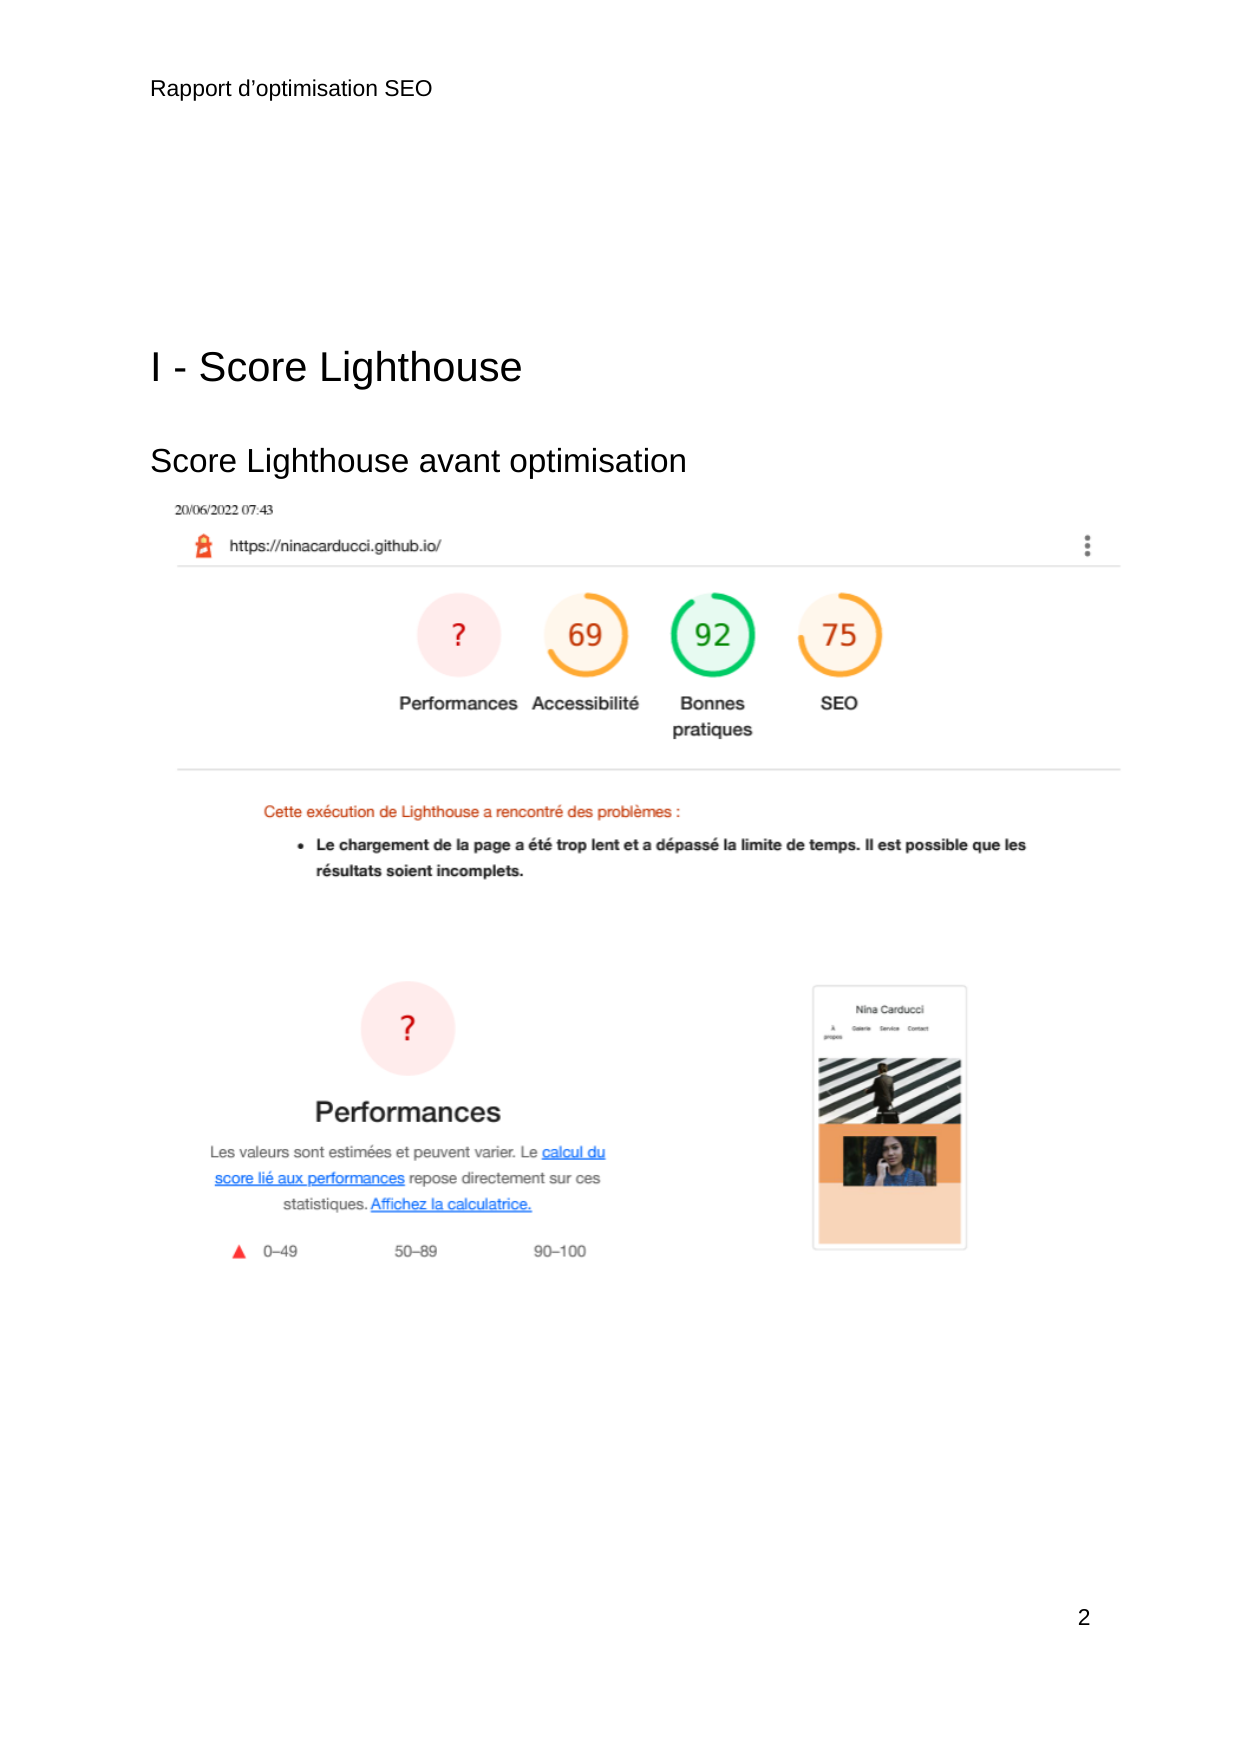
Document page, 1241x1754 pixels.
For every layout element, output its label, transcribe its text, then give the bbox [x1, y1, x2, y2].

subtitle Score Lighthouse avant optimisation [150, 441, 1090, 479]
subtitle I - Score Lighthouse [150, 343, 1090, 391]
